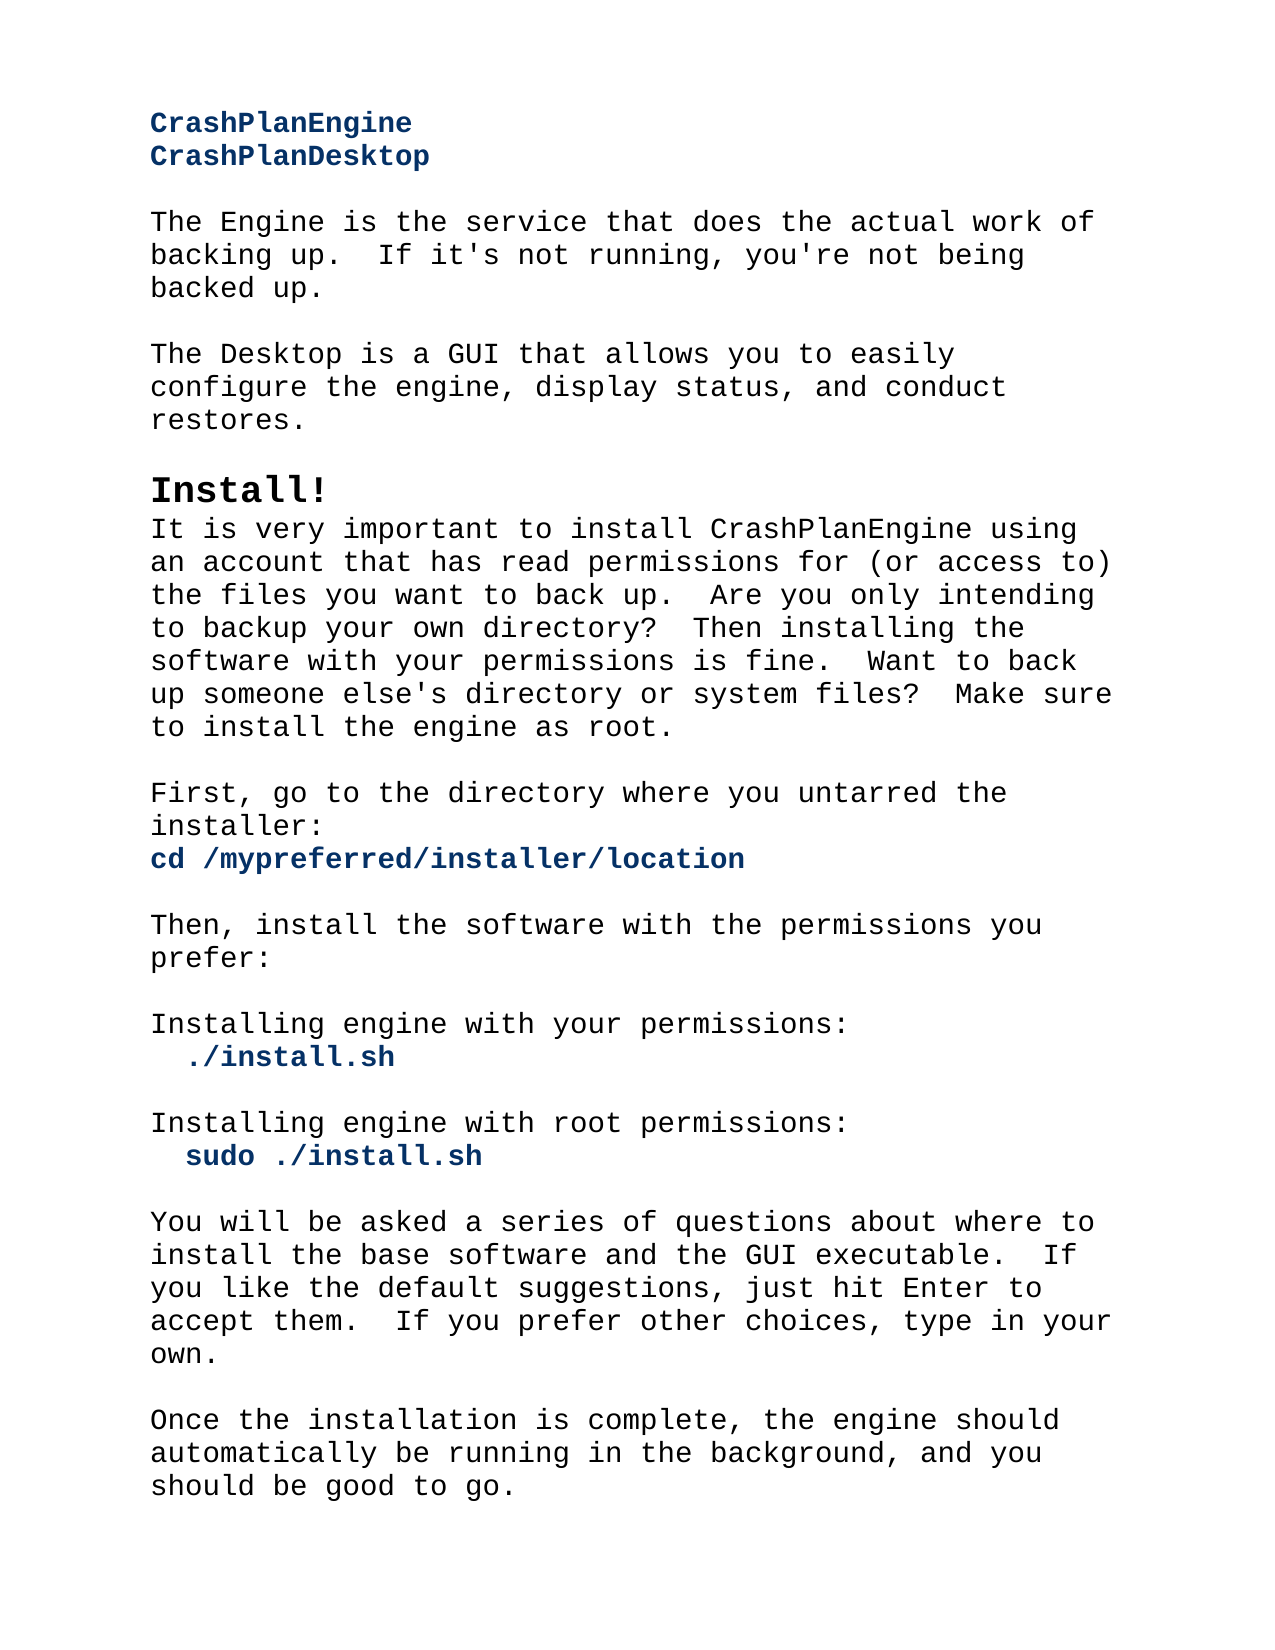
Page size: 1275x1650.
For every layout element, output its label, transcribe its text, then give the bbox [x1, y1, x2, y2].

text ./install.sh [150, 1042, 1125, 1075]
text The Desktop is a GUI that allows you to easily configure the engine, display status, and conduct restores. [150, 339, 1125, 438]
text Then, install the software with the permissions you prefer: [150, 910, 1125, 976]
text First, go to the directory where you untarred the installer: [150, 778, 1125, 844]
text sudo ./install.sh [150, 1141, 1125, 1174]
text Install! [150, 471, 1125, 514]
text Installing engine with root permissions: [150, 1108, 1125, 1141]
text CrashPlanDesktop [150, 141, 1125, 174]
text Once the installation is complete, the engine should automatically be running in the background, and you should be good to go. [150, 1405, 1125, 1504]
text You will be asked a series of questions about where to install the base software and the GUI executable. If you like the default suggestions, just hit Enter to accept them. If you prefer other choices, type in your own. [150, 1207, 1125, 1372]
text cd /mypreferred/installer/location [150, 844, 1125, 877]
text The Engine is the service that does the actual work of backing up. If it's not running, you're not being backed up. [150, 207, 1125, 306]
text CrashPlanEngine [150, 108, 1125, 141]
text It is very important to install CrashPlanEngine using an account that has read permissions for (or access to) the files you want to back up. Are you only intending to backup your own directory? Then installing the software with your permissions is fine. Want to back up someone else's directory or system files? Make sure to install the engine as root. [150, 514, 1125, 745]
text Installing engine with your permissions: [150, 1009, 1125, 1042]
